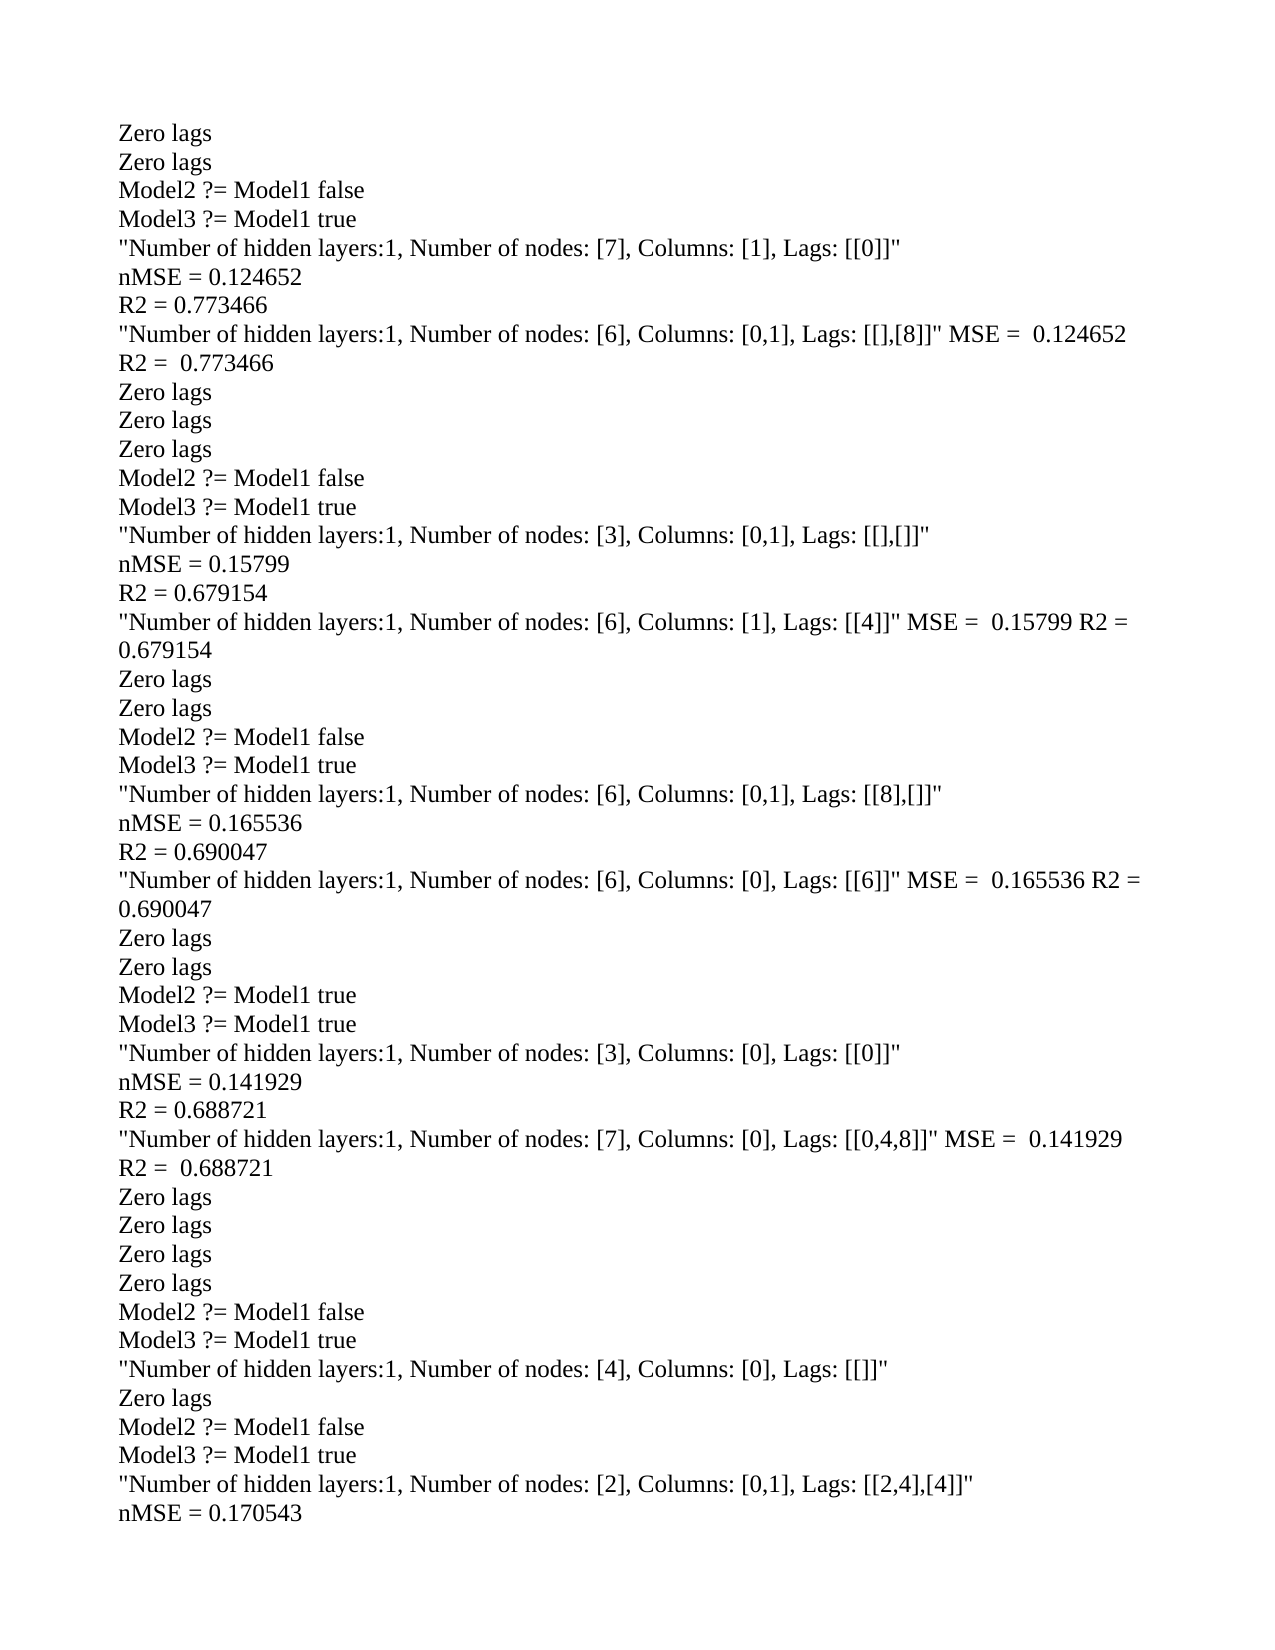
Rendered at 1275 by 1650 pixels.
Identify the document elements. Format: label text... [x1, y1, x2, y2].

text Model3 ?= Model1 true [118, 1009, 1157, 1038]
text nMSE = 0.165536 [118, 808, 1157, 837]
text "Number of hidden layers:1, Number of nodes: [2], Columns: [0,1], Lags: [[2,4],[4]]" [118, 1469, 1157, 1498]
text Model2 ?= Model1 false [118, 176, 1157, 204]
text "Number of hidden layers:1, Number of nodes: [3], Columns: [0,1], Lags: [[],[]]" [118, 521, 1157, 549]
text Zero lags [118, 1268, 1157, 1297]
text Zero lags [118, 1383, 1157, 1412]
text Model3 ?= Model1 true [118, 492, 1157, 521]
text Model3 ?= Model1 true [118, 1326, 1157, 1354]
text Zero lags [118, 1182, 1157, 1211]
text Model3 ?= Model1 true [118, 751, 1157, 779]
text R2 = 0.679154 [118, 578, 1157, 607]
text Zero lags [118, 406, 1157, 434]
text Zero lags [118, 923, 1157, 952]
text nMSE = 0.124652 [118, 262, 1157, 291]
text Zero lags [118, 147, 1157, 176]
text Zero lags [118, 693, 1157, 722]
text "Number of hidden layers:1, Number of nodes: [7], Columns: [1], Lags: [[0]]" [118, 233, 1157, 262]
text Zero lags [118, 377, 1157, 406]
text Model2 ?= Model1 false [118, 463, 1157, 492]
text "Number of hidden layers:1, Number of nodes: [6], Columns: [0], Lags: [[6]]" MSE = 0.165536 R2 = 0.690047 [118, 866, 1157, 923]
text R2 = 0.688721 [118, 1096, 1157, 1124]
text nMSE = 0.170543 [118, 1498, 1157, 1527]
text nMSE = 0.15799 [118, 549, 1157, 578]
text "Number of hidden layers:1, Number of nodes: [7], Columns: [0], Lags: [[0,4,8]]" MSE = 0.141929 R2 = 0.688721 [118, 1124, 1157, 1182]
text Model3 ?= Model1 true [118, 1441, 1157, 1469]
text Model2 ?= Model1 false [118, 1297, 1157, 1326]
text "Number of hidden layers:1, Number of nodes: [4], Columns: [0], Lags: [[]]" [118, 1354, 1157, 1383]
text Model2 ?= Model1 false [118, 1412, 1157, 1441]
text "Number of hidden layers:1, Number of nodes: [6], Columns: [0,1], Lags: [[],[8]]" MSE = 0.124652 R2 = 0.773466 [118, 319, 1157, 377]
text Zero lags [118, 664, 1157, 693]
text Model3 ?= Model1 true [118, 204, 1157, 233]
text Zero lags [118, 1211, 1157, 1239]
text Model2 ?= Model1 true [118, 981, 1157, 1009]
text Zero lags [118, 1239, 1157, 1268]
text nMSE = 0.141929 [118, 1067, 1157, 1096]
text Model2 ?= Model1 false [118, 722, 1157, 751]
text Zero lags [118, 118, 1157, 147]
text "Number of hidden layers:1, Number of nodes: [6], Columns: [0,1], Lags: [[8],[]]" [118, 779, 1157, 808]
text Zero lags [118, 952, 1157, 981]
text "Number of hidden layers:1, Number of nodes: [3], Columns: [0], Lags: [[0]]" [118, 1038, 1157, 1067]
text R2 = 0.690047 [118, 837, 1157, 866]
text "Number of hidden layers:1, Number of nodes: [6], Columns: [1], Lags: [[4]]" MSE = 0.15799 R2 = 0.679154 [118, 607, 1157, 664]
text R2 = 0.773466 [118, 291, 1157, 319]
text Zero lags [118, 434, 1157, 463]
